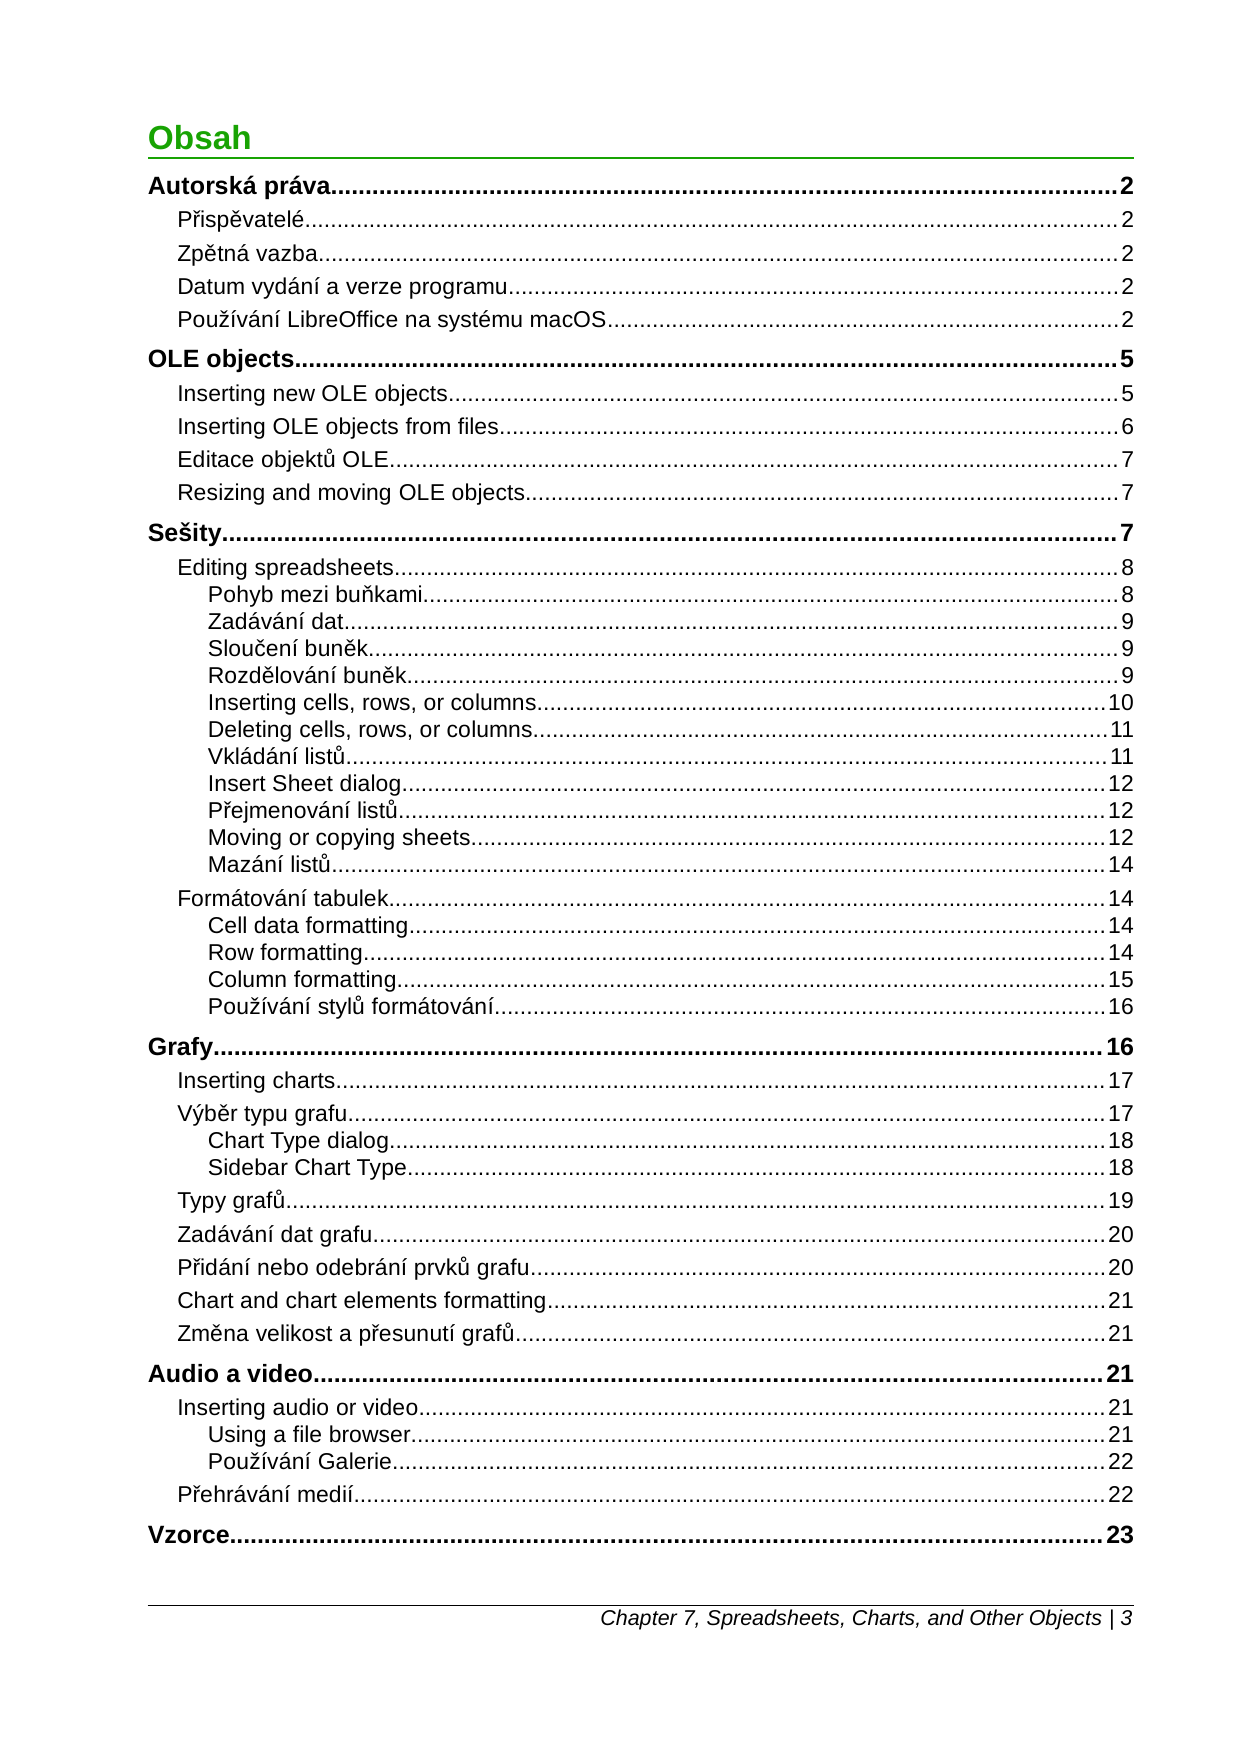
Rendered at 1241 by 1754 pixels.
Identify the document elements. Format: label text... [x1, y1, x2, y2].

text Inserting OLE objects from files 6 [177, 412, 1134, 439]
text Grafy 16 [148, 1031, 1134, 1060]
text Resizing and moving OLE objects 7 [177, 479, 1134, 506]
text Using a file browser 21 [208, 1421, 1134, 1448]
text Row formatting 14 [208, 938, 1134, 965]
text OLE objects 5 [148, 344, 1134, 373]
text Deleting cells, rows, or columns 11 [208, 715, 1134, 742]
text Používání LibreOffice na systému macOS 2 [177, 305, 1134, 332]
text Inserting cells, rows, or columns 10 [208, 688, 1134, 715]
text Inserting audio or video 21 [177, 1393, 1134, 1421]
subtitle Obsah [148, 118, 1134, 157]
text Cell data formatting 14 [208, 911, 1134, 938]
text Insert Sheet dialog 12 [208, 769, 1134, 797]
text Přehrávání medií 22 [177, 1481, 1134, 1508]
text Pohyb mezi buňkami 8 [208, 580, 1134, 607]
text Formátování tabulek 14 [177, 884, 1134, 911]
text Rozdělování buněk 9 [208, 661, 1134, 688]
text Sidebar Chart Type 18 [208, 1154, 1134, 1181]
text Sešity 7 [148, 518, 1134, 547]
text Používání stylů formátování 16 [208, 992, 1134, 1019]
text Zadávání dat grafu 20 [177, 1220, 1134, 1247]
text Zpětná vazba 2 [177, 239, 1134, 266]
text Autorská práva 2 [148, 171, 1134, 200]
text Column formatting 15 [208, 965, 1134, 992]
text Přidání nebo odebrání prvků grafu 20 [177, 1253, 1134, 1280]
text Zadávání dat 9 [208, 607, 1134, 634]
text Vzorce 23 [148, 1520, 1134, 1549]
text Chart and chart elements formatting 21 [177, 1286, 1134, 1313]
text Výběr typu grafu 17 [177, 1099, 1134, 1127]
text Typy grafů 19 [177, 1187, 1134, 1214]
text Moving or copying sheets 12 [208, 824, 1134, 851]
text Chart Type dialog 18 [208, 1127, 1134, 1154]
text Audio a video 21 [148, 1358, 1134, 1387]
text Používání Galerie 22 [208, 1448, 1134, 1475]
text Vkládání listů 11 [208, 742, 1134, 769]
text Mazání listů 14 [208, 851, 1134, 878]
text Přispěvatelé 2 [177, 206, 1134, 233]
text Změna velikost a přesunutí grafů 21 [177, 1319, 1134, 1346]
text Editing spreadsheets 8 [177, 553, 1134, 580]
text Sloučení buněk 9 [208, 634, 1134, 661]
text Datum vydání a verze programu 2 [177, 272, 1134, 299]
text Inserting charts 17 [177, 1066, 1134, 1093]
text Přejmenování listů 12 [208, 797, 1134, 824]
text Editace objektů OLE 7 [177, 446, 1134, 473]
text Inserting new OLE objects 5 [177, 379, 1134, 406]
